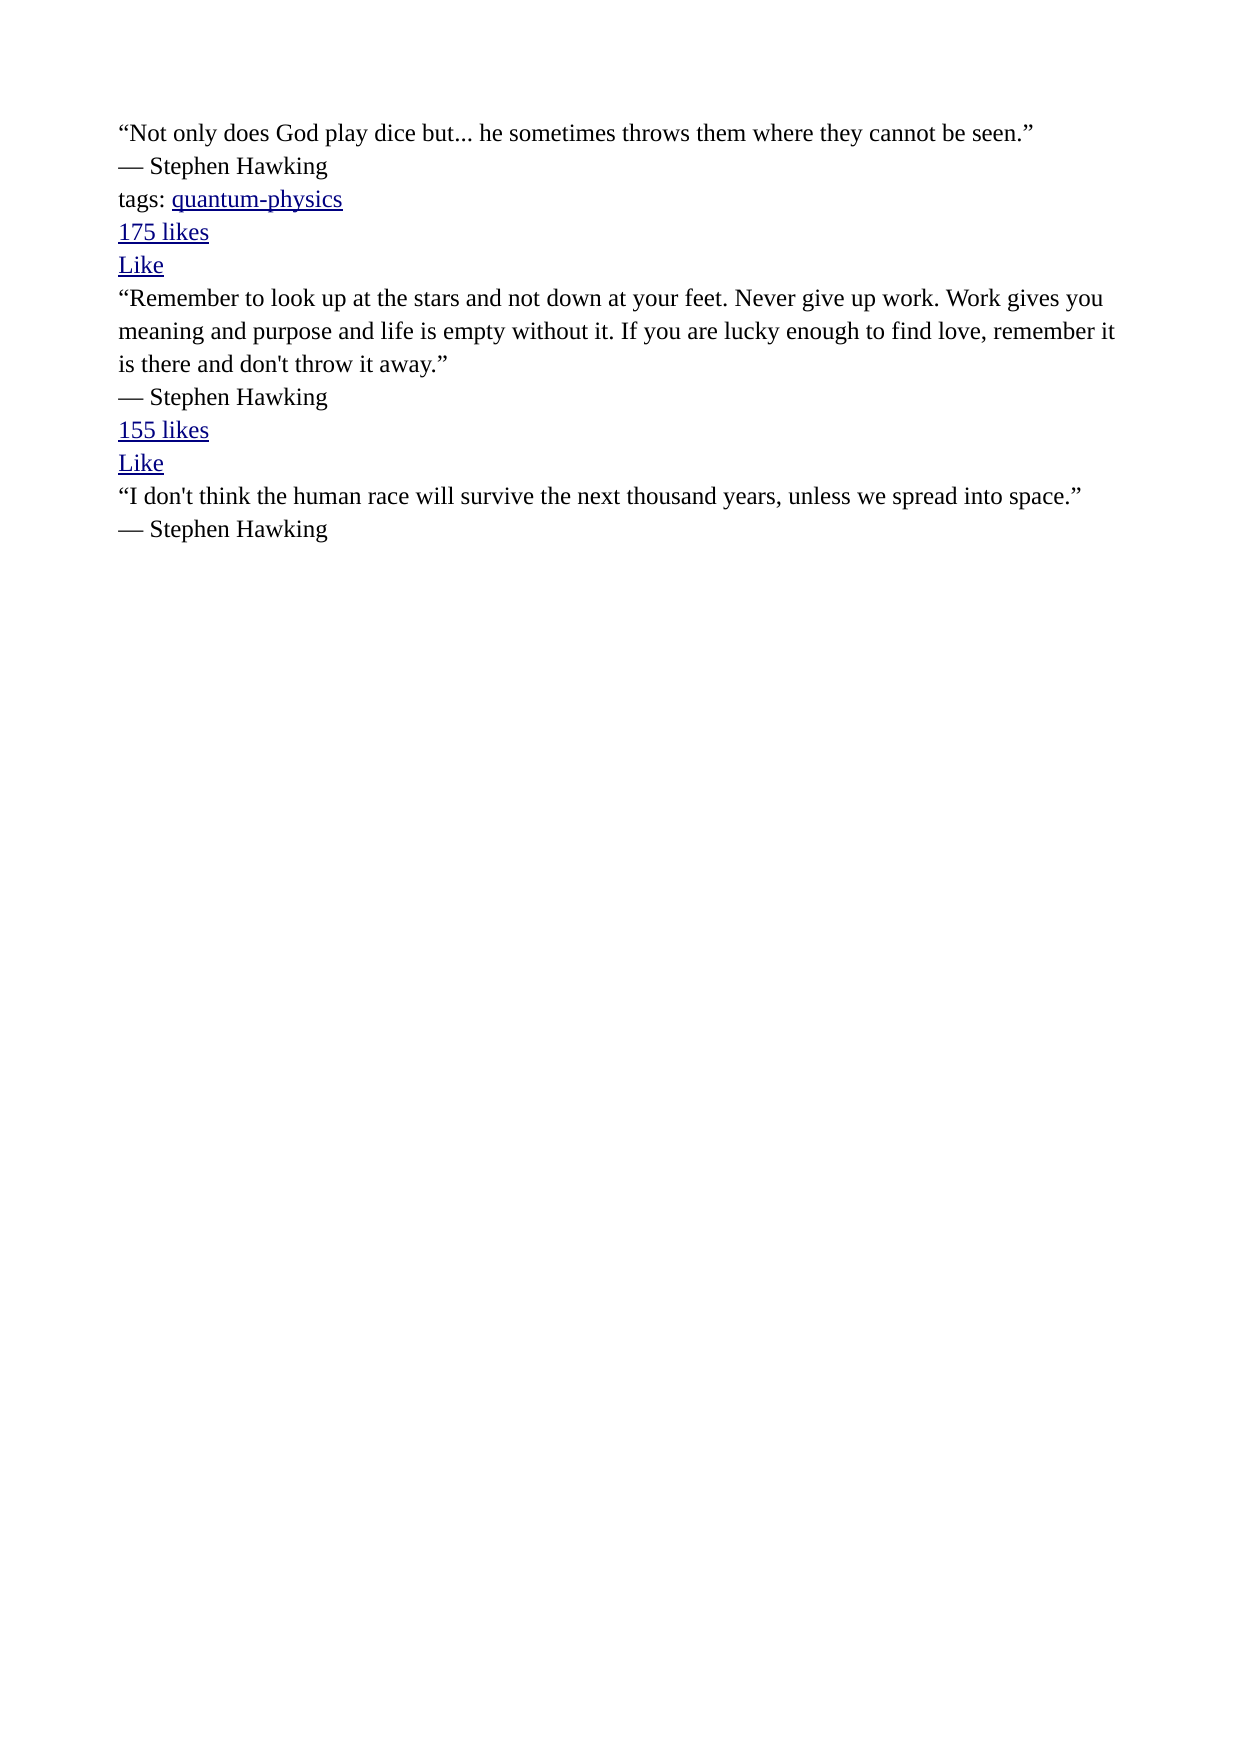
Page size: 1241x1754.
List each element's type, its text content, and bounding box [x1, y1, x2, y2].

text Like [118, 250, 1122, 279]
text “Not only does God play dice but... he sometimes throws them where they cannot be seen.” ― Stephen Hawking [118, 118, 1122, 180]
text “I don't think the human race will survive the next thousand years, unless we spread into space.” ― Stephen Hawking [118, 481, 1122, 543]
text “Remember to look up at the stars and not down at your feet. Never give up work. Work gives you meaning and purpose and life is empty without it. If you are lucky enough to find love, remember it is there and don't throw it away.” ― Stephen Hawking [118, 283, 1122, 411]
text 155 likes [118, 415, 1122, 444]
text Like [118, 448, 1122, 477]
text 175 likes [118, 217, 1122, 246]
text tags: quantum-physics [118, 184, 1122, 213]
